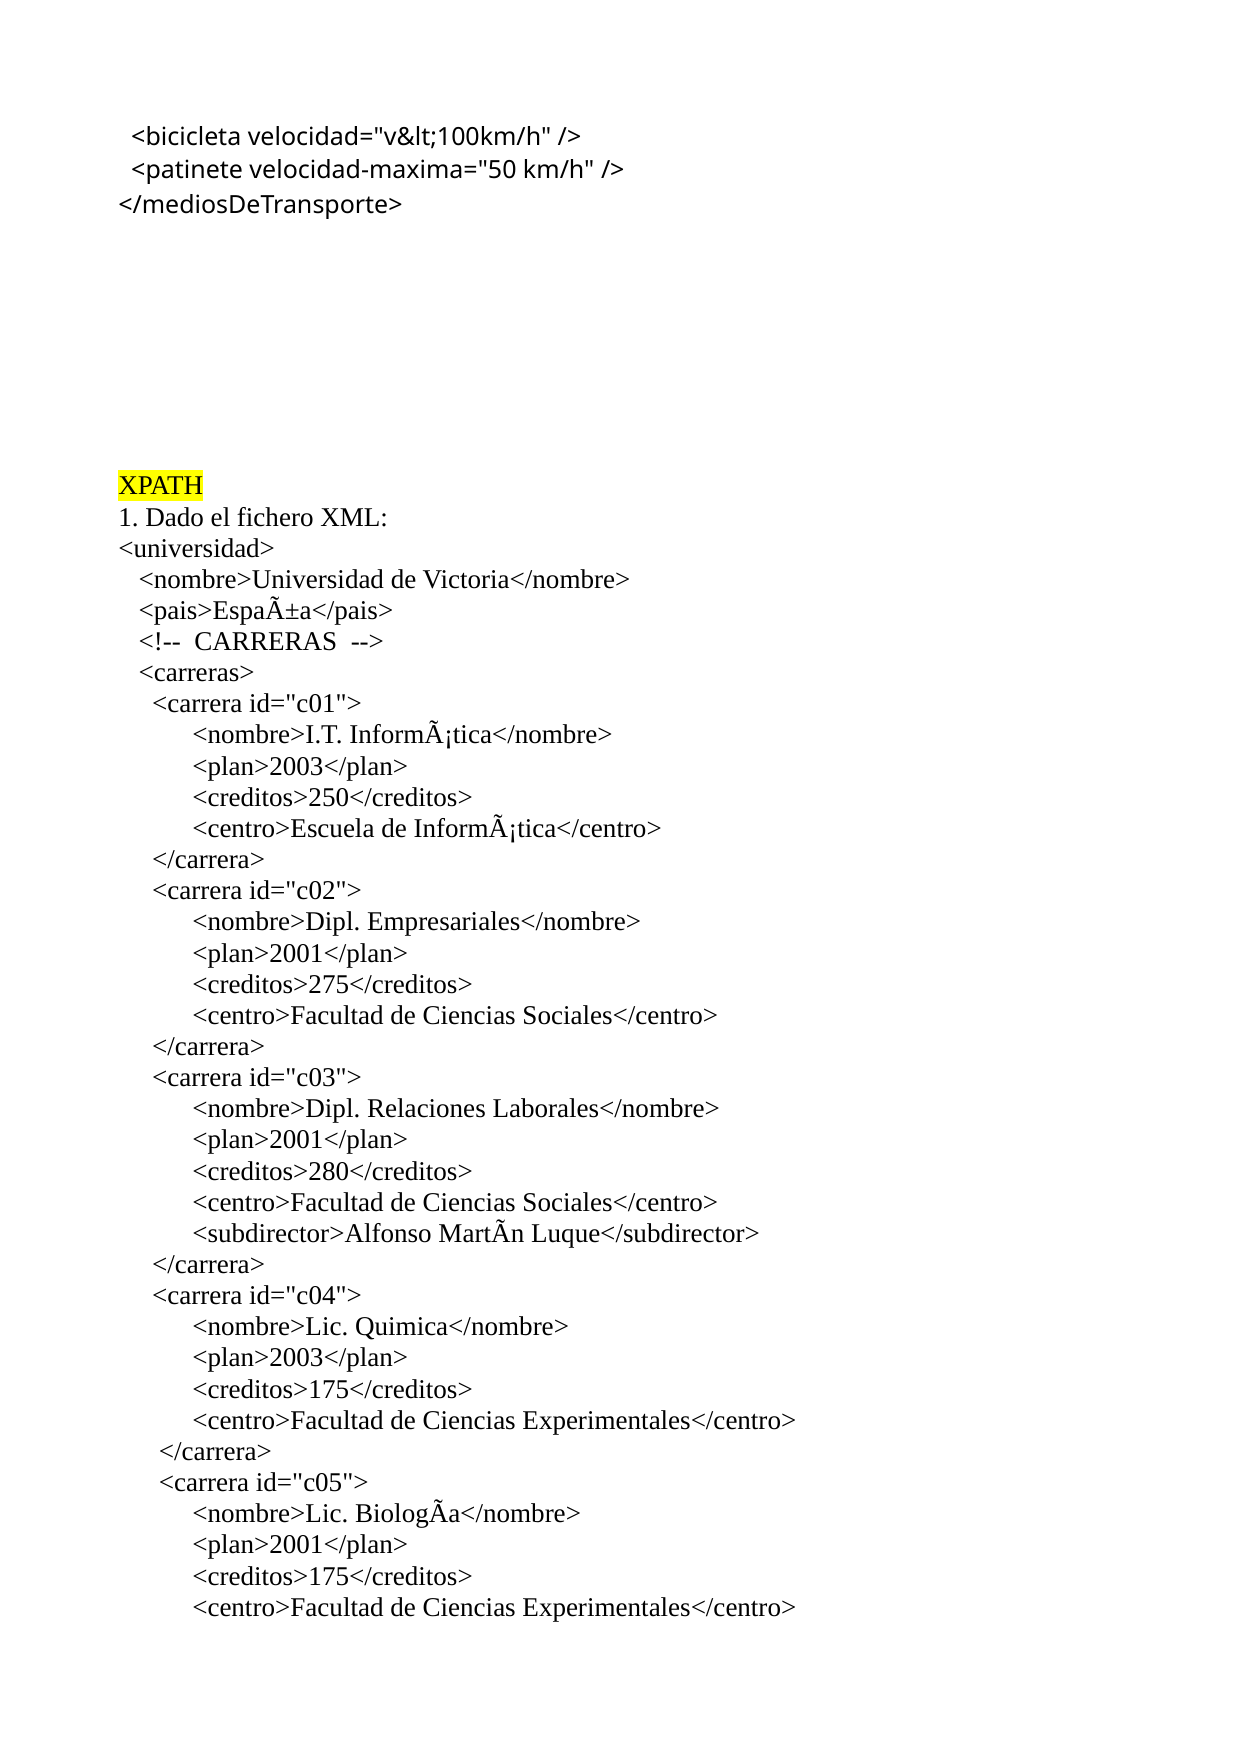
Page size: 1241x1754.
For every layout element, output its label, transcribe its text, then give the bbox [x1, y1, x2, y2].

text <patinete velocidad-maxima="50 km/h" /> [118, 152, 1122, 186]
text <creditos>250</creditos> [118, 781, 1122, 812]
text <nombre>Universidad de Victoria</nombre> [118, 563, 1122, 594]
text <carrera id="c02"> [118, 874, 1122, 906]
text </carrera> [118, 1030, 1122, 1061]
text <plan>2003</plan> [118, 750, 1122, 781]
text <centro>Facultad de Ciencias Experimentales</centro> [118, 1591, 1122, 1622]
text 1. Dado el fichero XML: [118, 501, 1122, 532]
text <plan>2003</plan> [118, 1342, 1122, 1373]
text <carrera id="c01"> [118, 687, 1122, 719]
text <centro>Escuela de InformÃ¡tica</centro> [118, 812, 1122, 843]
text </carrera> [118, 1435, 1122, 1466]
text <carreras> [118, 656, 1122, 687]
text <plan>2001</plan> [118, 937, 1122, 968]
text XPATH [118, 469, 1122, 501]
text <nombre>I.T. InformÃ¡tica</nombre> [118, 719, 1122, 750]
text <plan>2001</plan> [118, 1528, 1122, 1559]
text <nombre>Dipl. Empresariales</nombre> [118, 906, 1122, 937]
text <nombre>Lic. BiologÃ­a</nombre> [118, 1497, 1122, 1528]
text <creditos>275</creditos> [118, 968, 1122, 999]
text </mediosDeTransporte> [118, 186, 1122, 220]
text <carrera id="c03"> [118, 1061, 1122, 1092]
text <!-- CARRERAS --> [118, 625, 1122, 656]
text <carrera id="c05"> [118, 1466, 1122, 1497]
text <subdirector>Alfonso MartÃ­n Luque</subdirector> [118, 1217, 1122, 1248]
text <creditos>280</creditos> [118, 1155, 1122, 1186]
text </carrera> [118, 843, 1122, 874]
text <creditos>175</creditos> [118, 1373, 1122, 1404]
text <pais>EspaÃ±a</pais> [118, 594, 1122, 625]
text <nombre>Lic. Quimica</nombre> [118, 1310, 1122, 1342]
text </carrera> [118, 1248, 1122, 1279]
text <centro>Facultad de Ciencias Sociales</centro> [118, 1186, 1122, 1217]
text <centro>Facultad de Ciencias Experimentales</centro> [118, 1404, 1122, 1435]
text <plan>2001</plan> [118, 1123, 1122, 1155]
text <carrera id="c04"> [118, 1279, 1122, 1310]
text <nombre>Dipl. Relaciones Laborales</nombre> [118, 1092, 1122, 1123]
text <creditos>175</creditos> [118, 1559, 1122, 1591]
text <universidad> [118, 532, 1122, 563]
text <bicicleta velocidad="v&lt;100km/h" /> [118, 118, 1122, 152]
text <centro>Facultad de Ciencias Sociales</centro> [118, 999, 1122, 1030]
